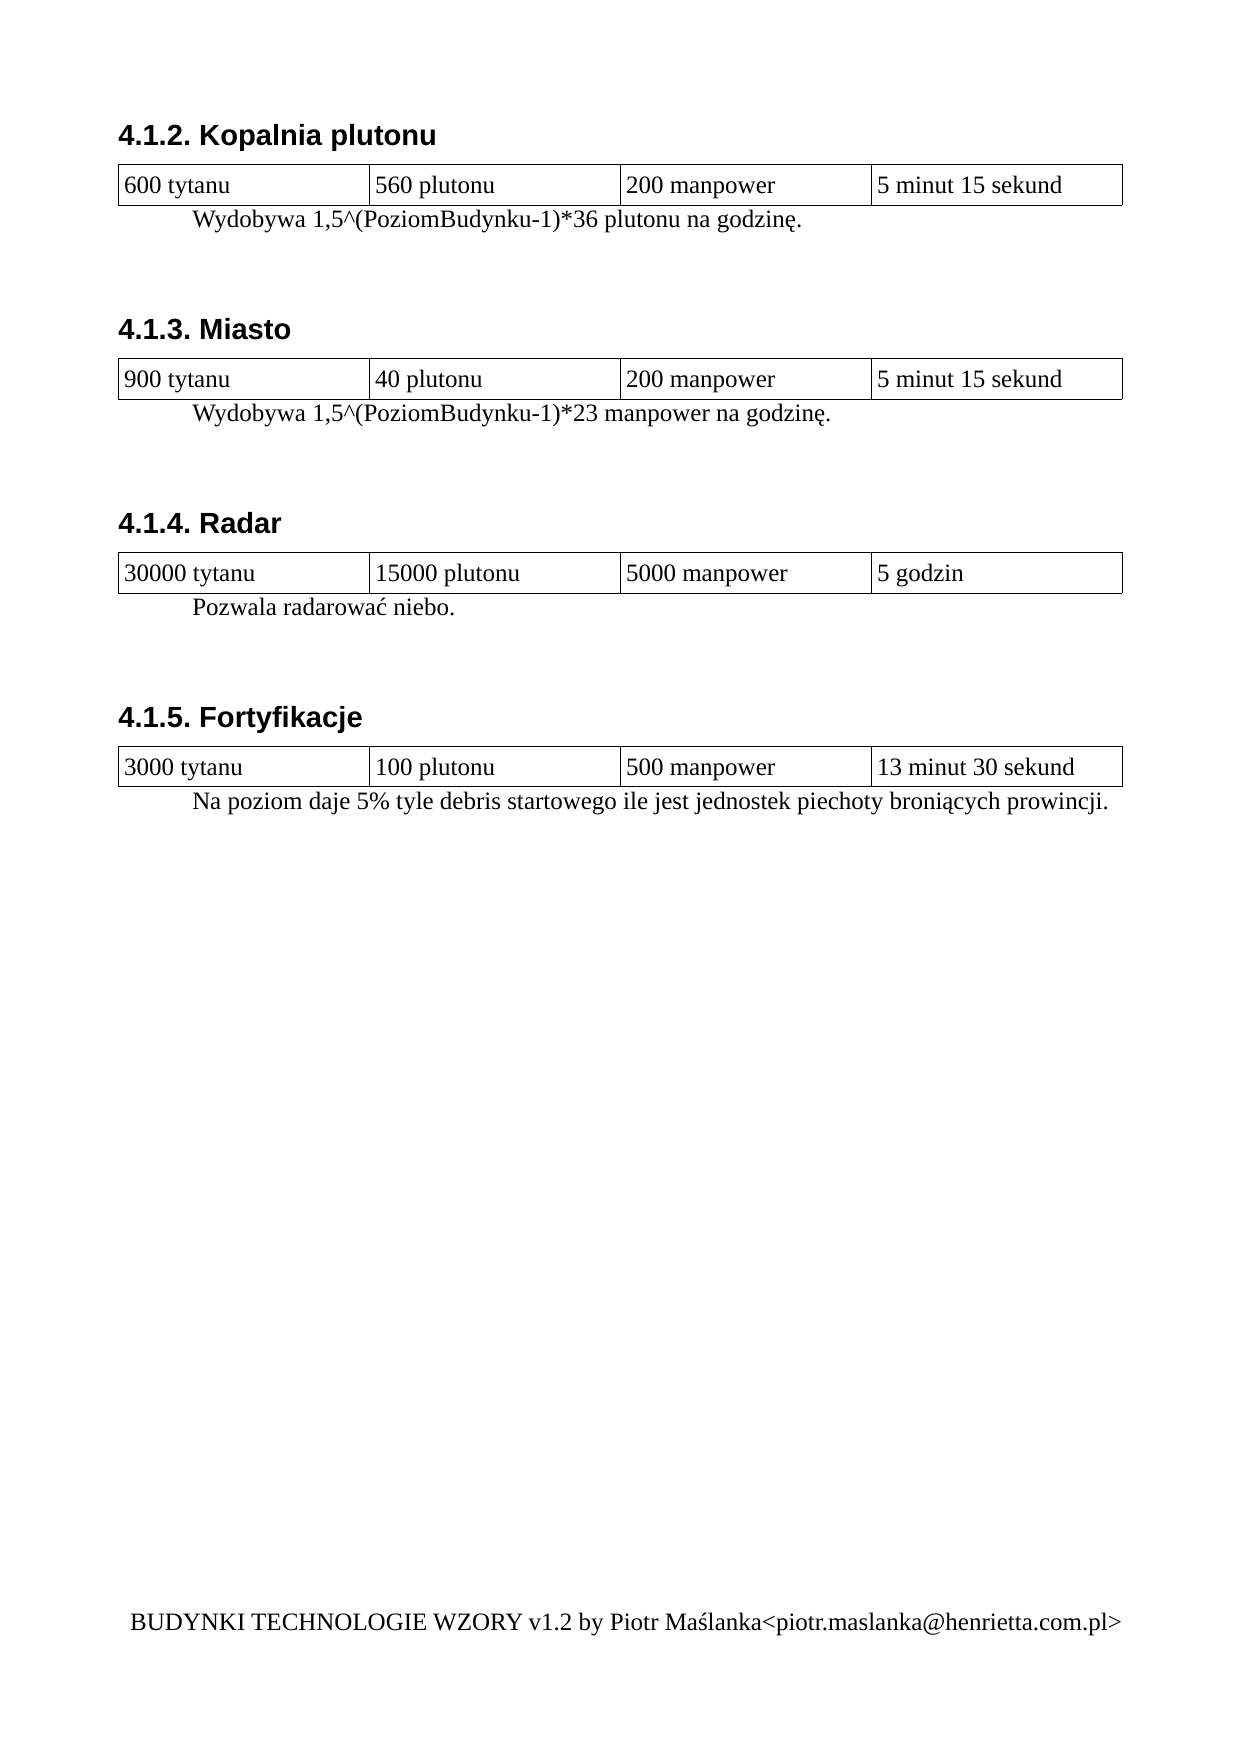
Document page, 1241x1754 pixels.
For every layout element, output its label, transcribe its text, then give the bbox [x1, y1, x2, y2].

subtitle 4.1.5. Fortyfikacje [118, 700, 1122, 733]
table_header 200 manpower [621, 359, 871, 398]
table_header 600 tytanu [119, 165, 369, 204]
table_header 15000 plutonu [370, 553, 620, 592]
subtitle 4.1.3. Miasto [118, 312, 1122, 346]
table_header 200 manpower [621, 165, 871, 204]
subtitle 4.1.2. Kopalnia plutonu [118, 118, 1122, 152]
table_header 560 plutonu [370, 165, 620, 204]
subtitle 4.1.4. Radar [118, 506, 1122, 539]
text Pozwala radarować niebo. [118, 594, 1122, 621]
table_header 13 minut 30 sekund [872, 747, 1122, 786]
table_header 5 minut 15 sekund [872, 359, 1122, 398]
table_header 3000 tytanu [119, 747, 369, 786]
table_header 40 plutonu [370, 359, 620, 398]
table_header 900 tytanu [119, 359, 369, 398]
text Na poziom daje 5% tyle debris startowego ile jest jednostek piechoty broniących prowincji. [118, 787, 1122, 815]
text Wydobywa 1,5^(PoziomBudynku-1)*23 manpower na godzinę. [118, 400, 1122, 427]
table_header 5 godzin [872, 553, 1122, 592]
table_header 500 manpower [621, 747, 871, 786]
table_header 5 minut 15 sekund [872, 165, 1122, 204]
text Wydobywa 1,5^(PoziomBudynku-1)*36 plutonu na godzinę. [118, 206, 1122, 233]
table_header 5000 manpower [621, 553, 871, 592]
table_header 100 plutonu [370, 747, 620, 786]
table_header 30000 tytanu [119, 553, 369, 592]
